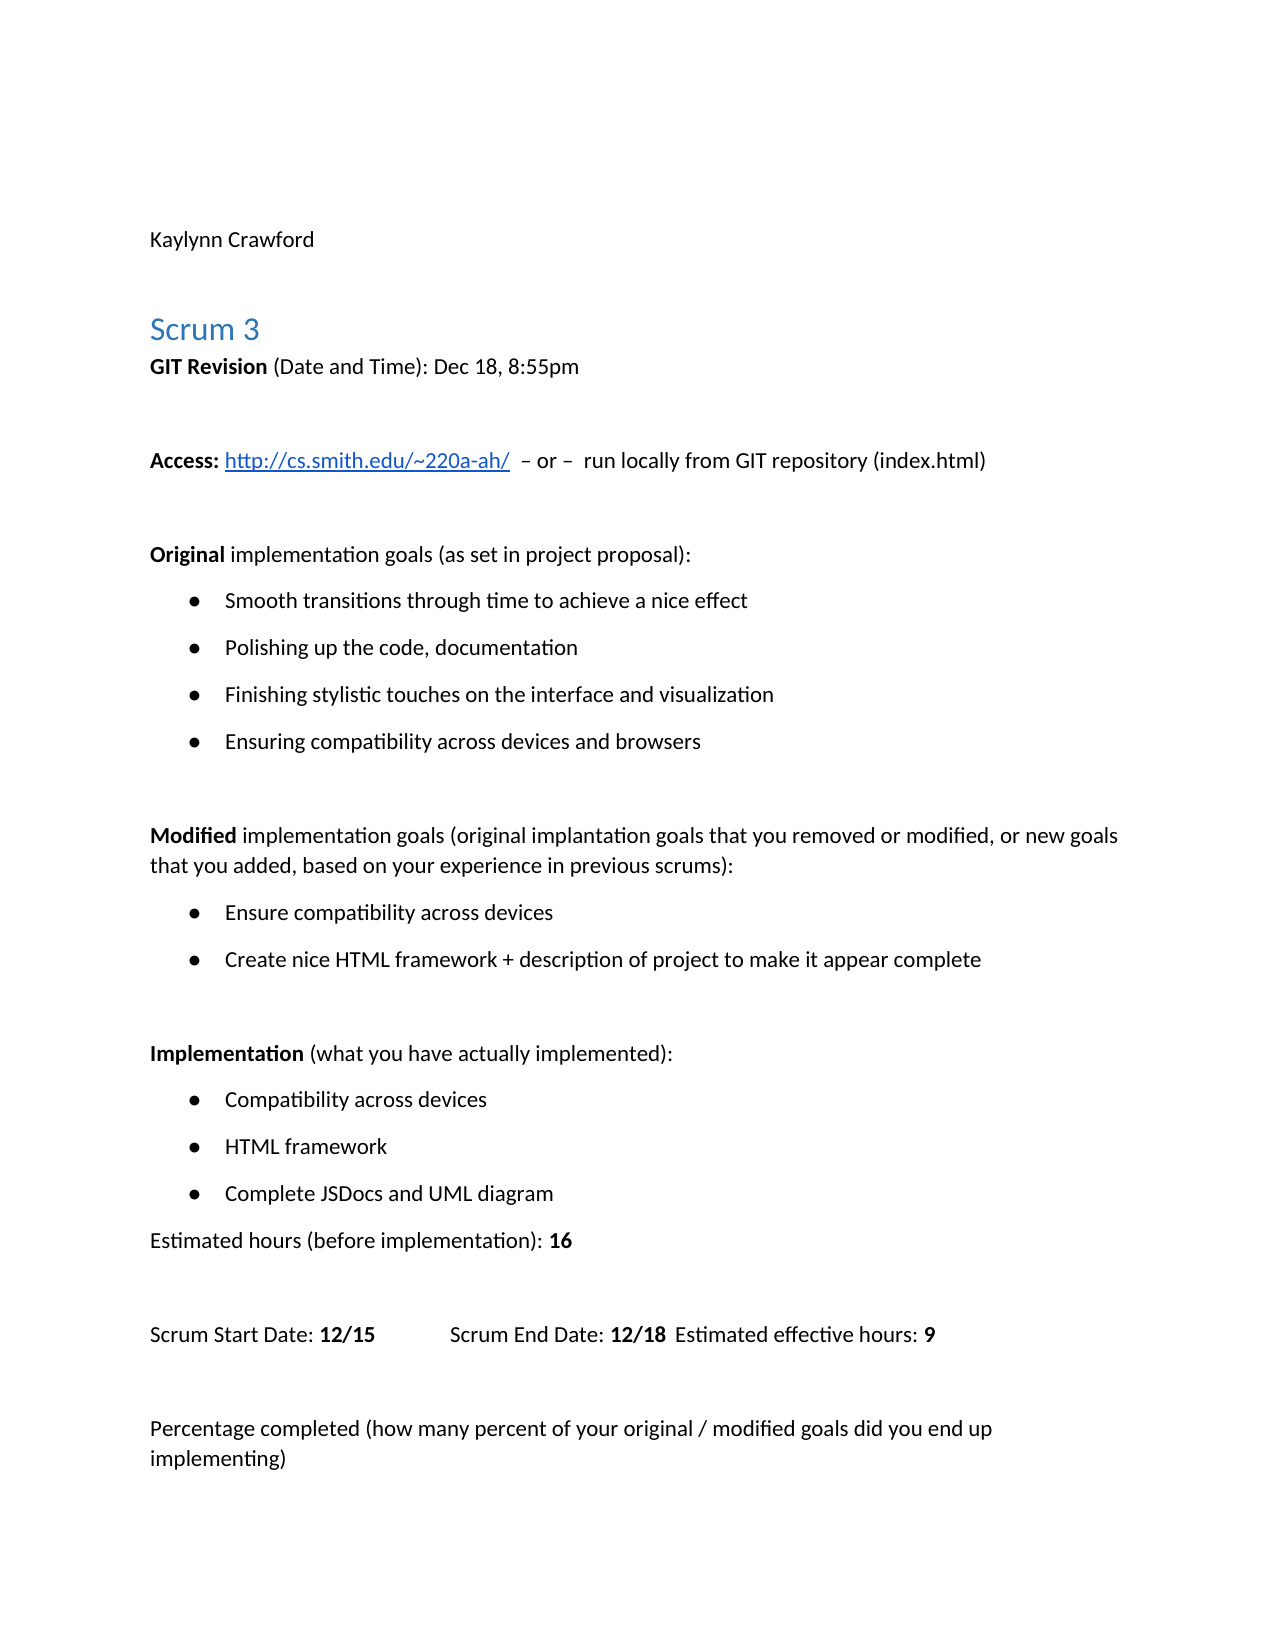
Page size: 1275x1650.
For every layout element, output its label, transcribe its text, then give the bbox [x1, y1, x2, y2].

list Smooth transitions through time to achieve a nice effect [187, 587, 1125, 614]
text Modified implementation goals (original implantation goals that you removed or modified, or new goals that you added, based on your experience in previous scrums): [150, 821, 1125, 879]
text GIT Revision (Date and Time): Dec 18, 8:55pm [150, 352, 1125, 380]
list HTML framework [187, 1132, 1125, 1160]
text Original implementation goals (as set in project proposal): [150, 540, 1125, 568]
list Finishing stylistic touches on the interface and visualization [187, 680, 1125, 708]
list Compatibility across devices [187, 1086, 1125, 1113]
text Scrum Start Date: 12/15 Scrum End Date: 12/18 Estimated effective hours: 9 [150, 1320, 1125, 1348]
list Create nice HTML framework + description of project to make it appear complete [187, 945, 1125, 973]
list Ensuring compatibility across devices and browsers [187, 727, 1125, 755]
list Ensure compatibility across devices [187, 898, 1125, 926]
subtitle Scrum 3 [150, 308, 1125, 349]
text Access: http://cs.smith.edu/~220a-ah/ – or – run locally from GIT repository (index.html) [150, 446, 1125, 474]
text Implementation (what you have actually implemented): [150, 1039, 1125, 1067]
text Percentage completed (how many percent of your original / modified goals did you end up implementing) [150, 1414, 1125, 1472]
list Polishing up the code, documentation [187, 633, 1125, 661]
text Estimated hours (before implementation): 16 [150, 1226, 1125, 1254]
list Complete JSDocs and UML diagram [187, 1179, 1125, 1207]
